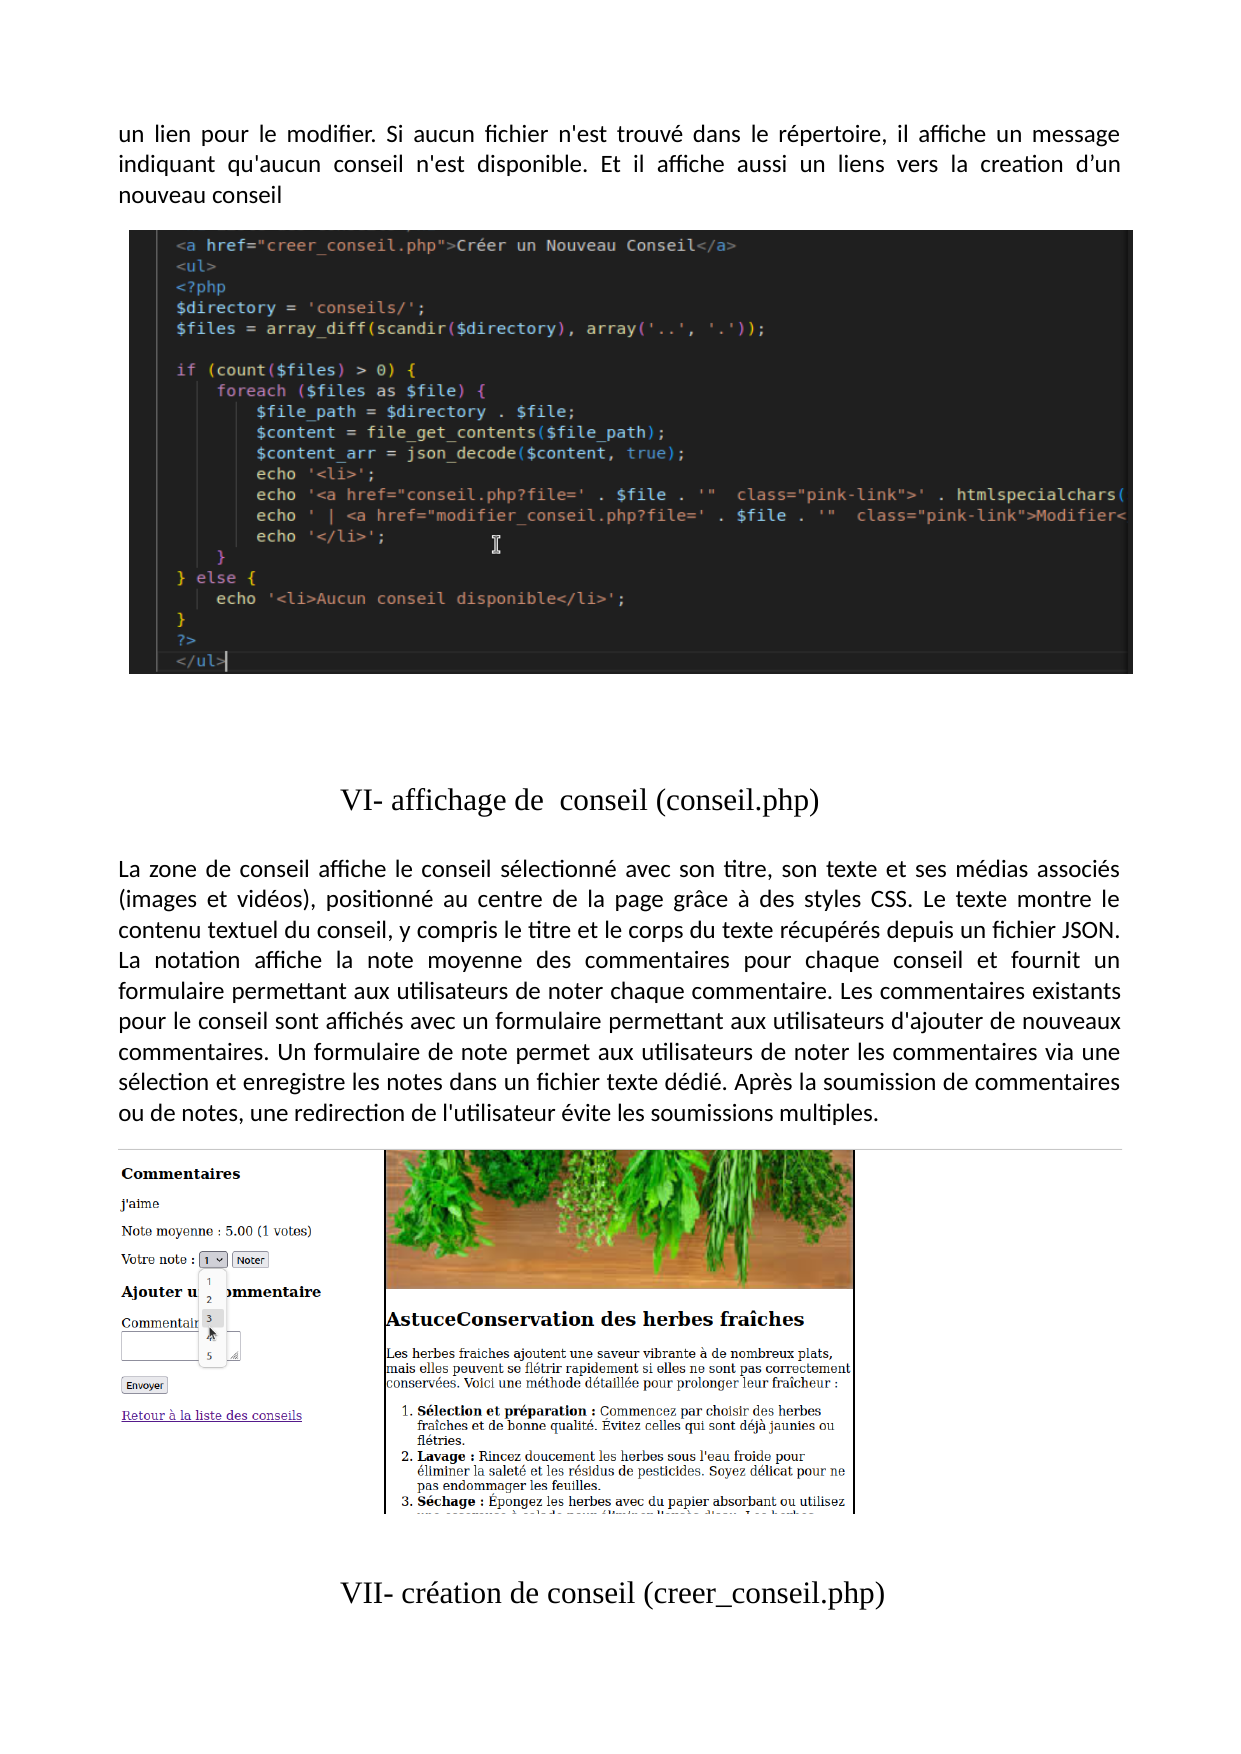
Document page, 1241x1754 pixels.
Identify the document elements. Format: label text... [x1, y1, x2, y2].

text VI- affichage de conseil (conseil.php) [118, 781, 1122, 817]
picture [129, 230, 1133, 674]
text La zone de conseil affiche le conseil sélectionné avec son titre, son texte et ses médias associés (images et vidéos), positionné au centre de la page grâce à des styles CSS. Le texte montre le contenu textuel du conseil, y compris le titre et le corps du texte récupérés depuis un fichier JSON. La notation affiche la note moyenne des commentaires pour chaque conseil et fournit un formulaire permettant aux utilisateurs de noter chaque commentaire. Les commentaires existants pour le conseil sont affichés avec un formulaire permettant aux utilisateurs d'ajouter de nouveaux commentaires. Un formulaire de note permet aux utilisateurs de noter les commentaires via une sélection et enregistre les notes dans un fichier texte dédié. Après la soumission de commentaires ou de notes, une redirection de l'utilisateur évite les soumissions multiples. [118, 853, 1122, 1128]
text un lien pour le modifier. Si aucun fichier n'est trouvé dans le répertoire, il affiche un message indiquant qu'aucun conseil n'est disponible. Et il affiche aussi un liens vers la creation d’un nouveau conseil [118, 118, 1122, 210]
text VII- création de conseil (creer_conseil.php) [118, 1575, 1122, 1611]
picture [118, 1148, 1123, 1514]
